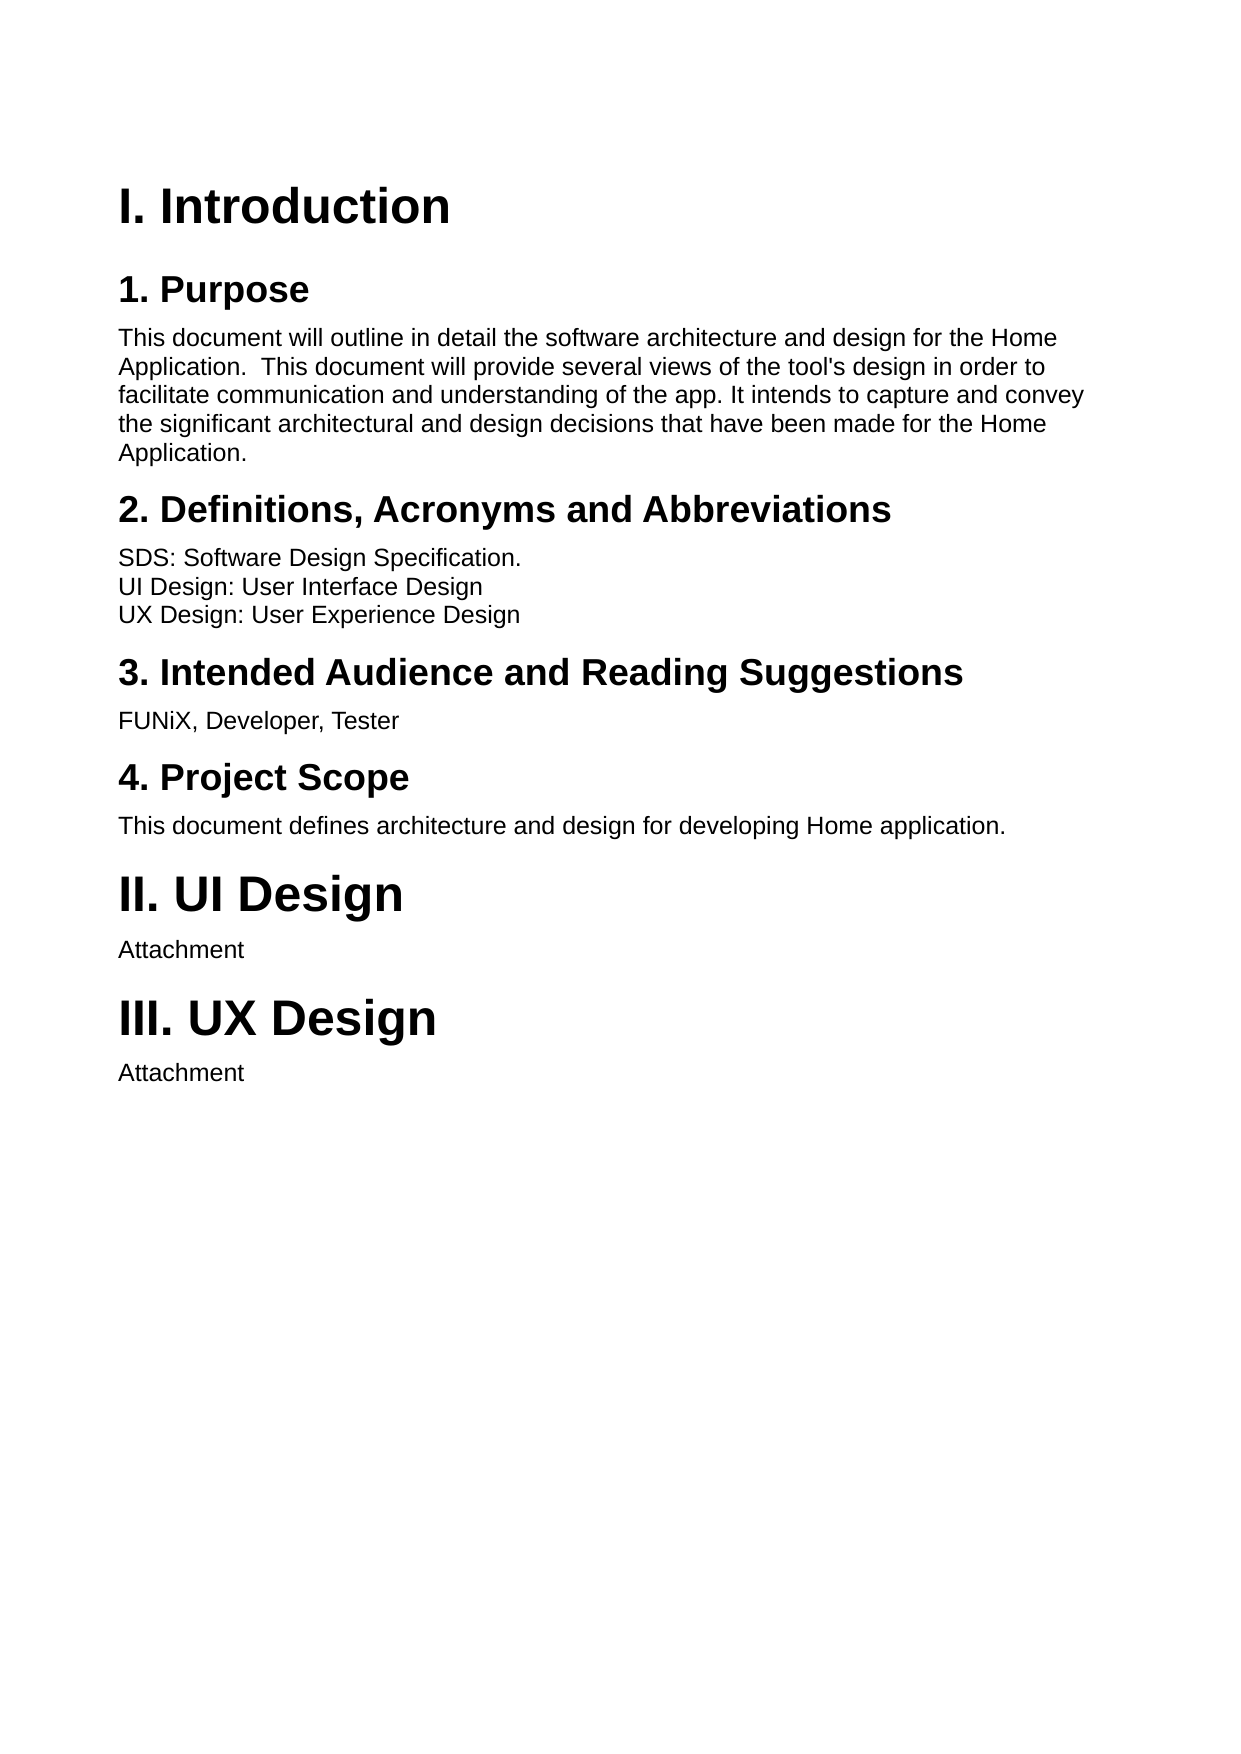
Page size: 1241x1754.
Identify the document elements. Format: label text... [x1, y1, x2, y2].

text UX Design: User Experience Design [118, 601, 1122, 629]
text FUNiX, Developer, Tester [118, 706, 1122, 734]
subtitle 2. Definitions, Acronyms and Abbreviations [118, 487, 1122, 531]
subtitle 4. Project Scope [118, 755, 1122, 798]
text Attachment [118, 935, 1122, 963]
text UI Design: User Interface Design [118, 572, 1122, 601]
subtitle 1. Purpose [118, 267, 1122, 310]
text This document defines architecture and design for developing Home application. [118, 811, 1122, 840]
subtitle III. UX Design [118, 988, 1122, 1046]
subtitle II. UI Design [118, 865, 1122, 922]
subtitle I. Introduction [118, 176, 1122, 234]
subtitle 3. Intended Audience and Reading Suggestions [118, 650, 1122, 693]
text Attachment [118, 1058, 1122, 1087]
text SDS: Software Design Specification. [118, 543, 1122, 572]
text This document will outline in detail the software architecture and design for the Home Application. This document will provide several views of the tool's design in order to facilitate communication and understanding of the app. It intends to capture and convey the significant architectural and design decisions that have been made for the Home Application. [118, 323, 1122, 467]
